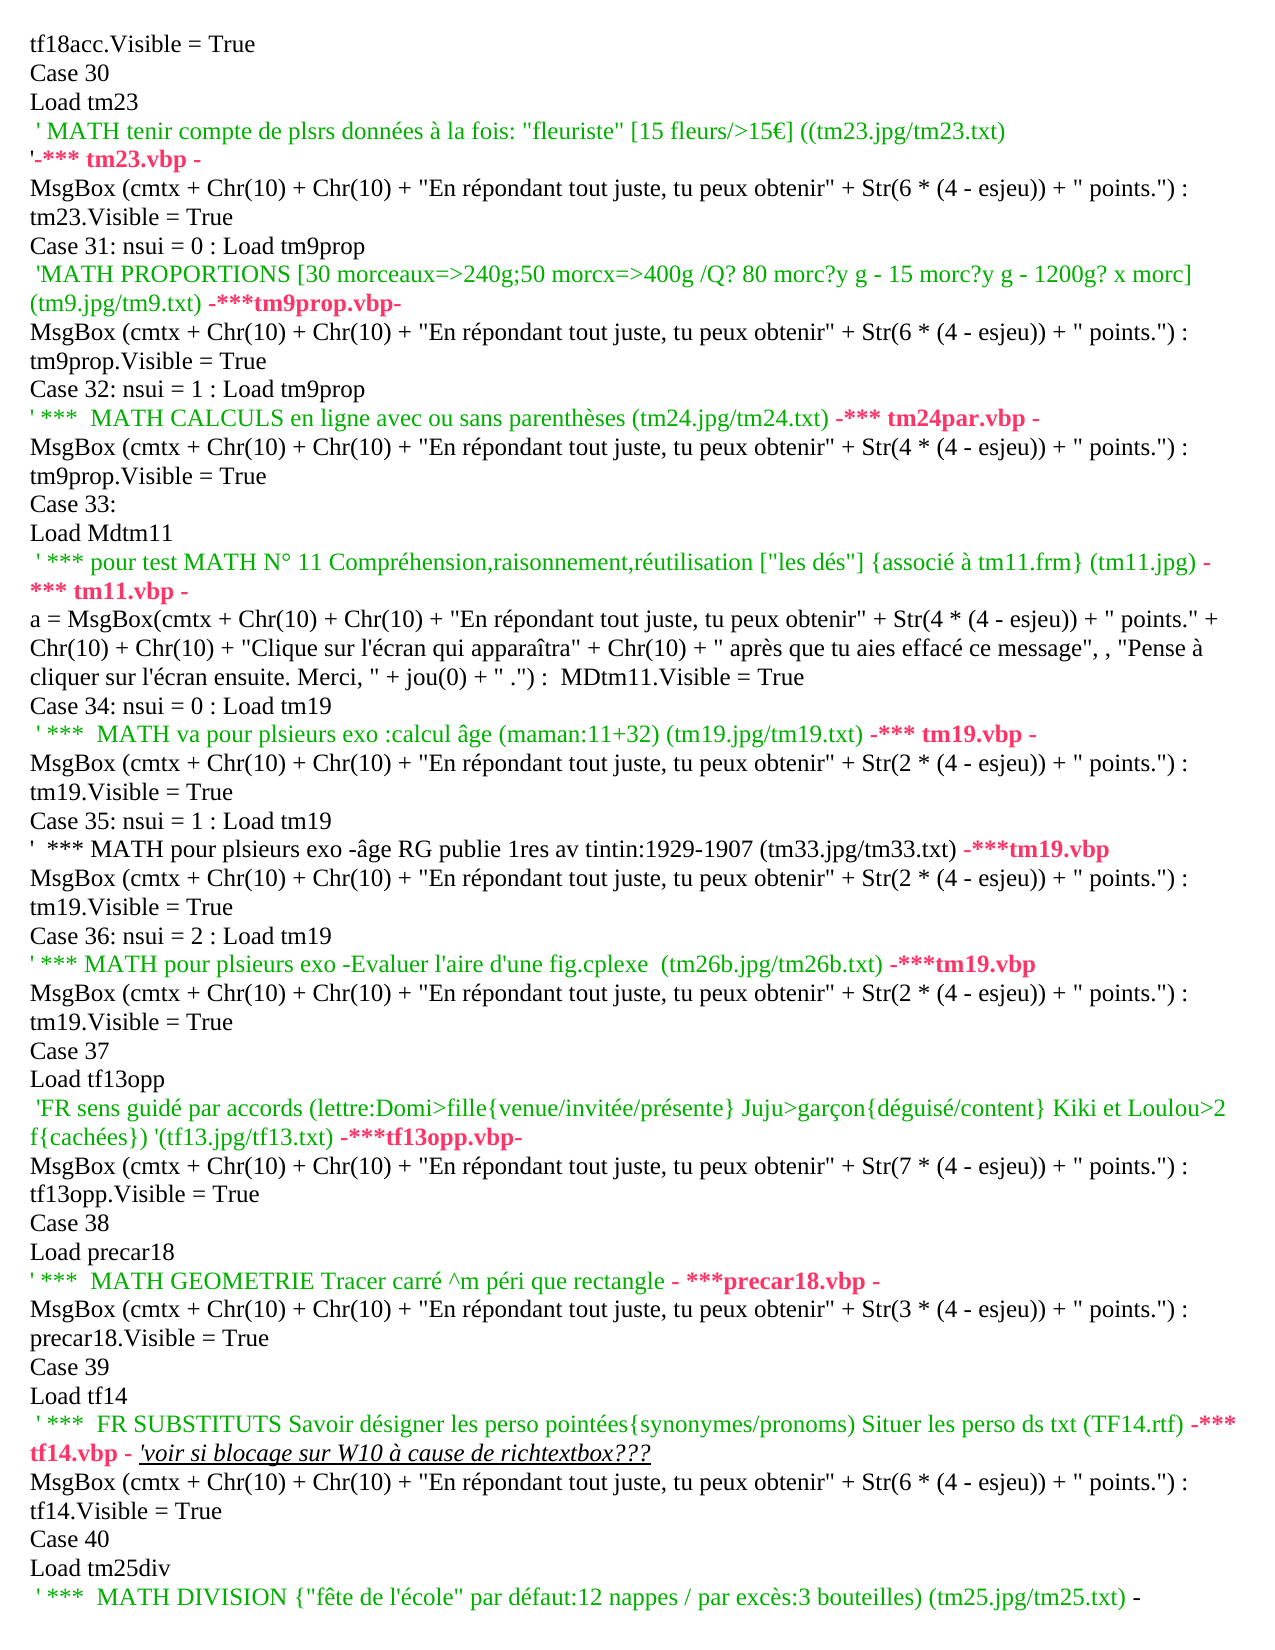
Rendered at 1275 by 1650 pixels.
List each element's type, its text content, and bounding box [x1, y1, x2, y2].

text MsgBox (cmtx + Chr(10) + Chr(10) + "En répondant tout juste, tu peux obtenir" + Str(7 * (4 - esjeu)) + " points.") : tf13opp.Visible = True [29, 1151, 1246, 1208]
text ' MATH tenir compte de plsrs données à la fois: "fleuriste" [15 fleurs/>15€] ((tm23.jpg/tm23.txt) [29, 116, 1246, 144]
text '-*** tm23.vbp - [29, 144, 1246, 173]
text MsgBox (cmtx + Chr(10) + Chr(10) + "En répondant tout juste, tu peux obtenir" + Str(6 * (4 - esjeu)) + " points.") : tf14.Visible = True [29, 1467, 1246, 1524]
text MsgBox (cmtx + Chr(10) + Chr(10) + "En répondant tout juste, tu peux obtenir" + Str(3 * (4 - esjeu)) + " points.") : precar18.Visible = True [29, 1294, 1246, 1352]
text MsgBox (cmtx + Chr(10) + Chr(10) + "En répondant tout juste, tu peux obtenir" + Str(4 * (4 - esjeu)) + " points.") : tm9prop.Visible = True [29, 432, 1246, 489]
text ' *** MATH va pour plsieurs exo :calcul âge (maman:11+32) (tm19.jpg/tm19.txt) -*** tm19.vbp - [29, 719, 1246, 748]
text ' *** MATH CALCULS en ligne avec ou sans parenthèses (tm24.jpg/tm24.txt) -*** tm24par.vbp - [29, 403, 1246, 432]
text MsgBox (cmtx + Chr(10) + Chr(10) + "En répondant tout juste, tu peux obtenir" + Str(2 * (4 - esjeu)) + " points.") : tm19.Visible = True [29, 748, 1246, 806]
text Case 40 [29, 1524, 1246, 1553]
text ' *** MATH GEOMETRIE Tracer carré ^m péri que rectangle - ***precar18.vbp - [29, 1266, 1246, 1294]
text MsgBox (cmtx + Chr(10) + Chr(10) + "En répondant tout juste, tu peux obtenir" + Str(2 * (4 - esjeu)) + " points.") : tm19.Visible = True [29, 978, 1246, 1036]
text ' *** FR SUBSTITUTS Savoir désigner les perso pointées{synonymes/pronoms) Situer les perso ds txt (TF14.rtf) -*** tf14.vbp - 'voir si blocage sur W10 à cause de richtextbox??? [29, 1409, 1246, 1467]
text a = MsgBox(cmtx + Chr(10) + Chr(10) + "En répondant tout juste, tu peux obtenir" + Str(4 * (4 - esjeu)) + " points." + Chr(10) + Chr(10) + "Clique sur l'écran qui apparaîtra" + Chr(10) + " après que tu aies effacé ce message", , "Pense à cliquer sur l'écran ensuite. Merci, " + jou(0) + " .") : MDtm11.Visible = True [29, 604, 1246, 691]
text Load precar18 [29, 1237, 1246, 1266]
text Load Mdtm11 [29, 518, 1246, 547]
text MsgBox (cmtx + Chr(10) + Chr(10) + "En répondant tout juste, tu peux obtenir" + Str(2 * (4 - esjeu)) + " points.") : tm19.Visible = True [29, 863, 1246, 921]
text Case 38 [29, 1208, 1246, 1237]
text Load tm23 [29, 87, 1246, 116]
text ' *** MATH pour plsieurs exo -âge RG publie 1res av tintin:1929-1907 (tm33.jpg/tm33.txt) -***tm19.vbp [29, 834, 1246, 863]
text Case 34: nsui = 0 : Load tm19 [29, 691, 1246, 719]
text Load tf14 [29, 1381, 1246, 1409]
text MsgBox (cmtx + Chr(10) + Chr(10) + "En répondant tout juste, tu peux obtenir" + Str(6 * (4 - esjeu)) + " points.") : tm23.Visible = True [29, 173, 1246, 231]
text ' *** pour test MATH N° 11 Compréhension,raisonnement,réutilisation ["les dés"] {associé à tm11.frm} (tm11.jpg) -*** tm11.vbp - [29, 547, 1246, 604]
text 'FR sens guidé par accords (lettre:Domi>fille{venue/invitée/présente} Juju>garçon{déguisé/content} Kiki et Loulou>2 f{cachées}) '(tf13.jpg/tf13.txt) -***tf13opp.vbp- [29, 1093, 1246, 1151]
text Case 35: nsui = 1 : Load tm19 [29, 806, 1246, 834]
text Case 37 [29, 1036, 1246, 1064]
text MsgBox (cmtx + Chr(10) + Chr(10) + "En répondant tout juste, tu peux obtenir" + Str(6 * (4 - esjeu)) + " points.") : tm9prop.Visible = True [29, 317, 1246, 374]
text 'MATH PROPORTIONS [30 morceaux=>240g;50 morcx=>400g /Q? 80 morc?y g - 15 morc?y g - 1200g? x morc] (tm9.jpg/tm9.txt) -***tm9prop.vbp- [29, 259, 1246, 317]
text Load tf13opp [29, 1064, 1246, 1093]
text ' *** MATH DIVISION {"fête de l'école" par défaut:12 nappes / par excès:3 bouteilles) (tm25.jpg/tm25.txt) [29, 1582, 1246, 1611]
text Case 39 [29, 1352, 1246, 1381]
text Load tm25div [29, 1553, 1246, 1582]
text Case 30 [29, 58, 1246, 87]
text ' *** MATH pour plsieurs exo -Evaluer l'aire d'une fig.cplexe (tm26b.jpg/tm26b.txt) -***tm19.vbp [29, 949, 1246, 978]
text Case 36: nsui = 2 : Load tm19 [29, 921, 1246, 949]
text Case 32: nsui = 1 : Load tm9prop [29, 374, 1246, 403]
text Case 31: nsui = 0 : Load tm9prop [29, 231, 1246, 259]
text tf18acc.Visible = True [29, 29, 1246, 58]
text Case 33: [29, 489, 1246, 518]
